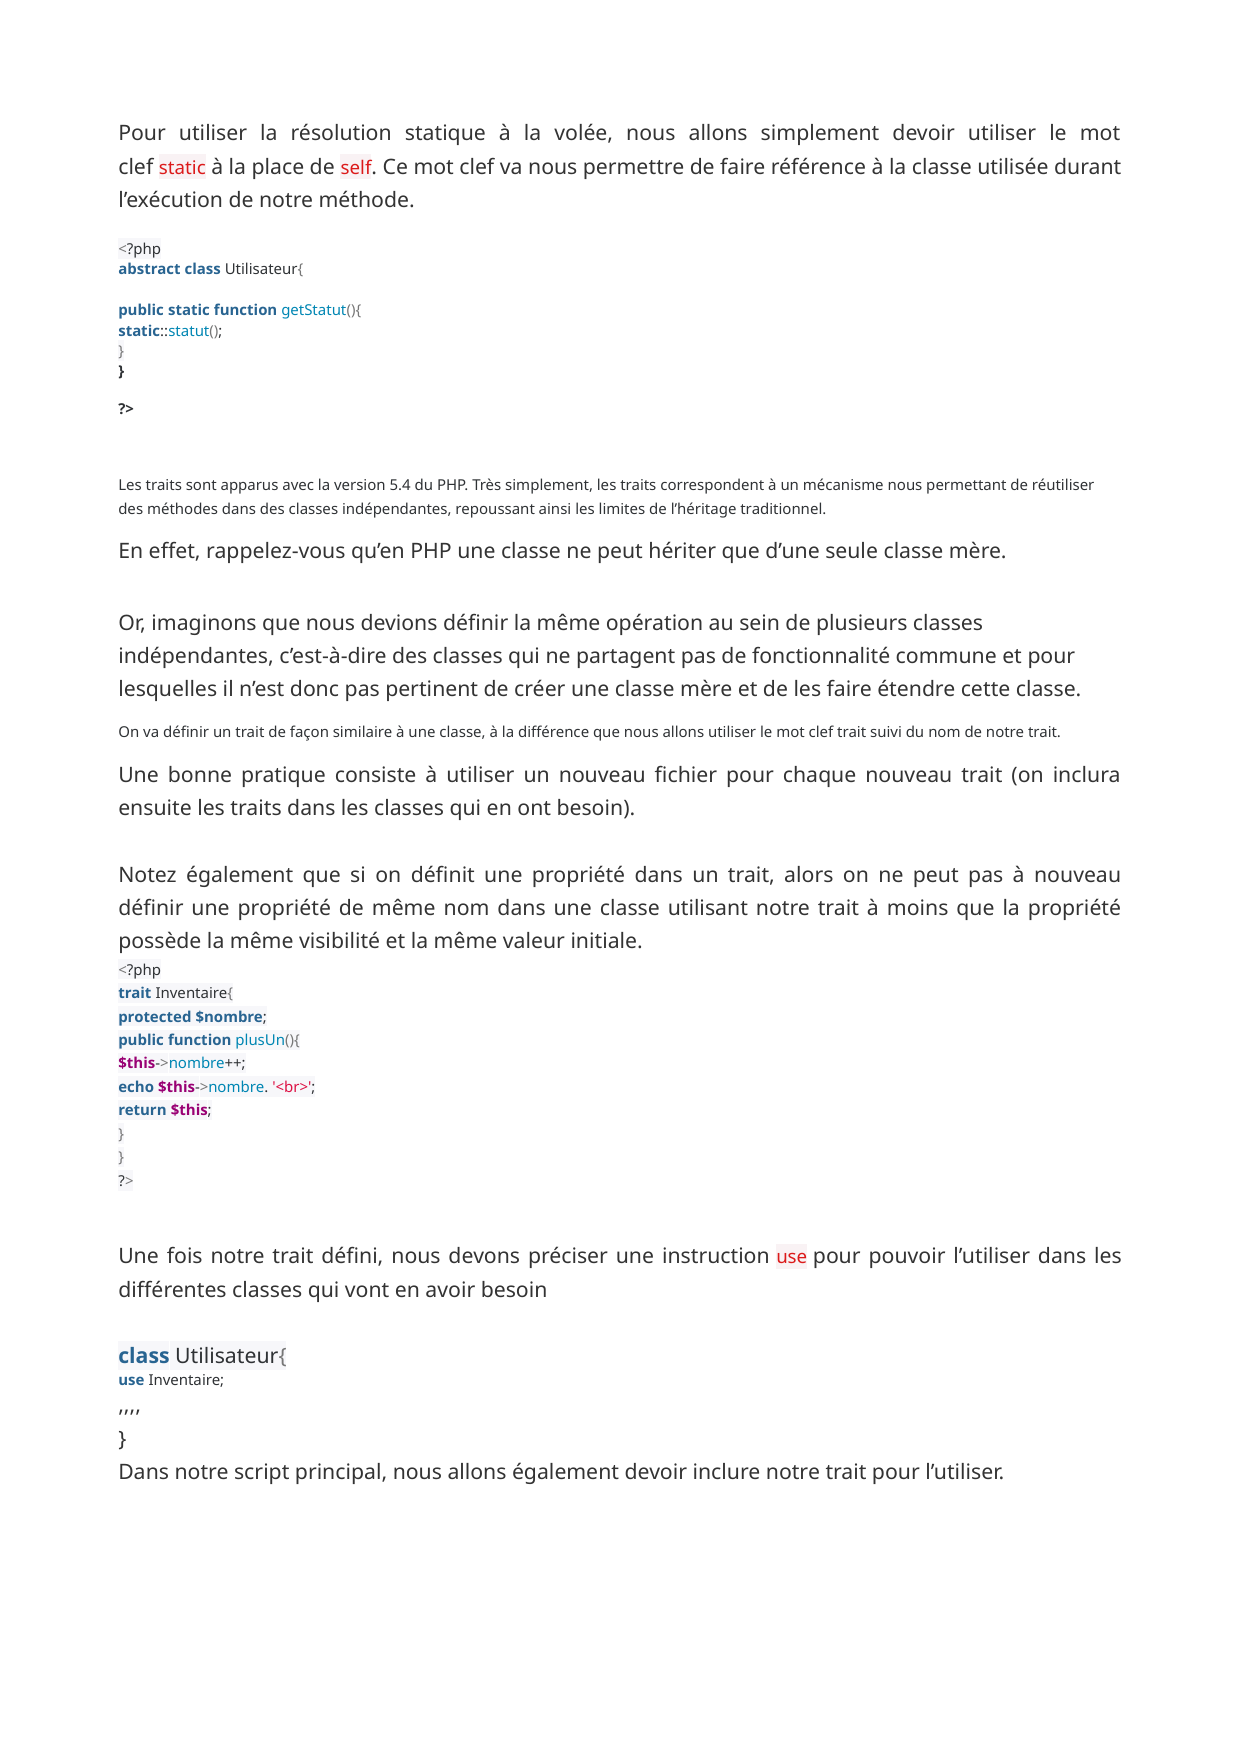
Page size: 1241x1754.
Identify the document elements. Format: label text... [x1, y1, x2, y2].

text On va définir un trait de façon similaire à une classe, à la différence que nous allons utiliser le mot clef trait suivi du nom de notre trait. [118, 722, 1122, 742]
text Une fois notre trait défini, nous devons préciser une instruction use pour pouvoir l’utiliser dans les différentes classes qui vont en avoir besoin [118, 1241, 1122, 1303]
text } [118, 340, 1122, 361]
text trait Inventaire{ [118, 983, 1122, 1003]
text abstract class Utilisateur{ [118, 259, 1122, 279]
text } [118, 1423, 1122, 1452]
text <?php [118, 238, 1122, 259]
text <?php [118, 959, 1122, 979]
text Or, imaginons que nous devions définir la même opération au sein de plusieurs classes indépendantes, c’est-à-dire des classes qui ne partagent pas de fonctionnalité commune et pour lesquelles il n’est donc pas pertinent de créer une classe mère et de les faire étendre cette classe. [118, 607, 1122, 703]
text } [118, 1147, 1122, 1167]
text class Utilisateur{ [118, 1341, 1122, 1370]
text } [118, 361, 1122, 381]
text En effet, rappelez-vous qu’en PHP une classe ne peut hériter que d’une seule classe mère. [118, 536, 1122, 565]
text Pour utiliser la résolution statique à la volée, nous allons simplement devoir utiliser le mot clef static à la place de self. Ce mot clef va nous permettre de faire référence à la classe utilisée durant l’exécution de notre méthode. [118, 118, 1122, 213]
text Notez également que si on définit une propriété dans un trait, alors on ne peut pas à nouveau définir une propriété de même nom dans une classe utilisant notre trait à moins que la propriété possède la même visibilité et la même valeur initiale. [118, 859, 1122, 955]
text Les traits sont apparus avec la version 5.4 du PHP. Très simplement, les traits correspondent à un mécanisme nous permettant de réutiliser des méthodes dans des classes indépendantes, repoussant ainsi les limites de l’héritage traditionnel. [118, 475, 1122, 519]
text Dans notre script principal, nous allons également devoir inclure notre trait pour l’utiliser. [118, 1457, 1122, 1486]
text echo $this->nombre. '<br>'; [118, 1076, 1122, 1097]
text public static function getStatut(){ [118, 299, 1122, 320]
text protected $nombre; [118, 1006, 1122, 1026]
text static::statut(); [118, 320, 1122, 340]
text public function plusUn(){ [118, 1029, 1122, 1050]
text ?> [118, 399, 1122, 419]
text return $this; [118, 1100, 1122, 1120]
text } [118, 1123, 1122, 1144]
text ?> [118, 1170, 1122, 1191]
text use Inventaire; [118, 1370, 1122, 1390]
text $this->nombre++; [118, 1053, 1122, 1073]
text ,,,, [118, 1390, 1122, 1419]
text Une bonne pratique consiste à utiliser un nouveau fichier pour chaque nouveau trait (on inclura ensuite les traits dans les classes qui en ont besoin). [118, 760, 1122, 822]
